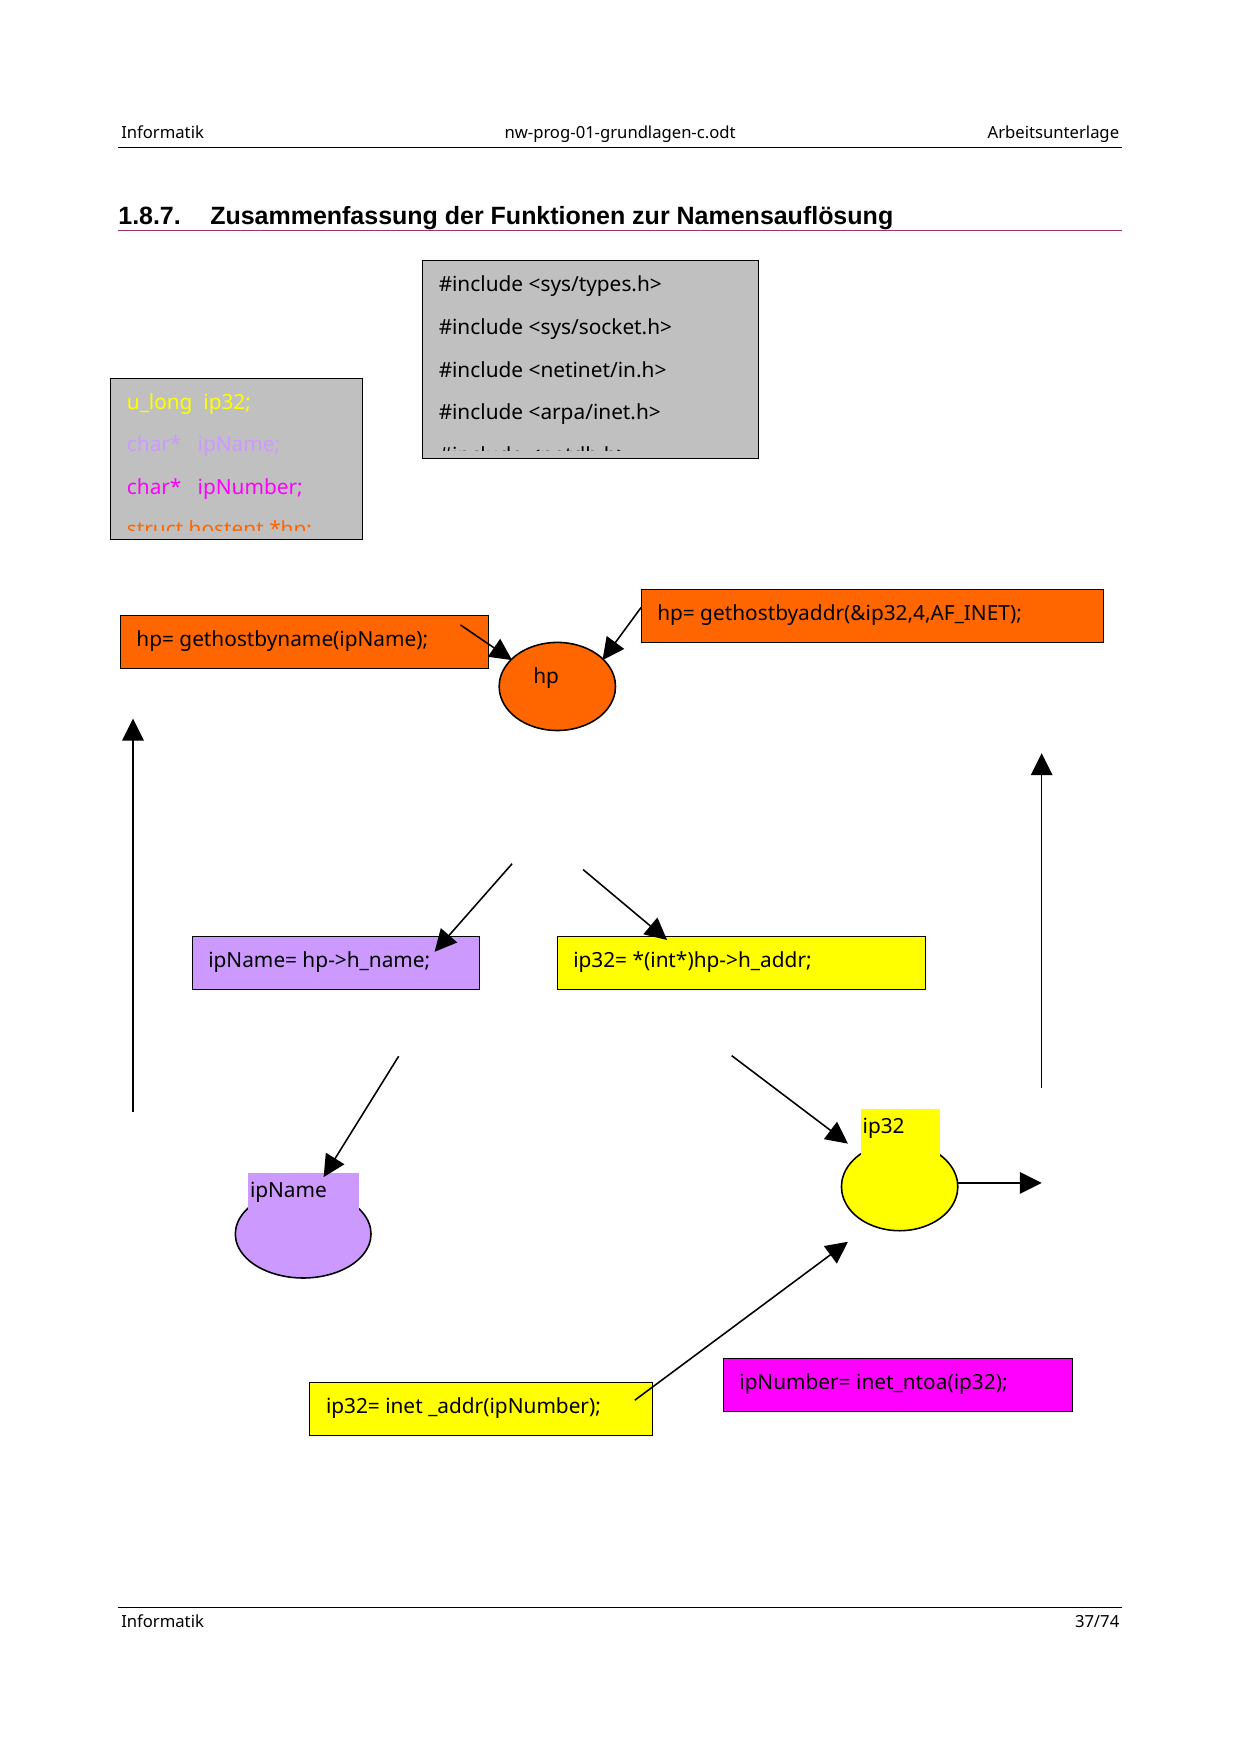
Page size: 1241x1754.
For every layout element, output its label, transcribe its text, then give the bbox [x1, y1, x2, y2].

text char* ipName; [127, 429, 347, 458]
text #include <sys/types.h> [438, 269, 743, 298]
text #include <sys/socket.h> [438, 312, 743, 341]
text u_long ip32; [127, 387, 347, 415]
text hp [533, 662, 588, 690]
text ip32= *(int*)hp->h_addr; [573, 945, 909, 973]
text ipName= hp->h_name; [208, 945, 464, 973]
text hp= gethostbyname(ipName); [136, 624, 473, 652]
text ip32= inet _addr(ipNumber); [326, 1391, 636, 1419]
text #include <netdb.h> [438, 440, 743, 450]
text #include <netinet/in.h> [438, 355, 743, 383]
subtitle Zusammenfassung der Funktionen zur Namensauflösung [118, 201, 1122, 230]
text ipName [250, 1175, 357, 1203]
text hp= gethostbyaddr(&ip32,4,AF_INET); [657, 598, 1088, 626]
text char* ipNumber; [127, 472, 347, 500]
text ip32 [862, 1111, 938, 1139]
text struct hostent *hp; [127, 514, 347, 531]
text ipNumber= inet_ntoa(ip32); [739, 1367, 1056, 1396]
text #include <arpa/inet.h> [438, 397, 743, 426]
